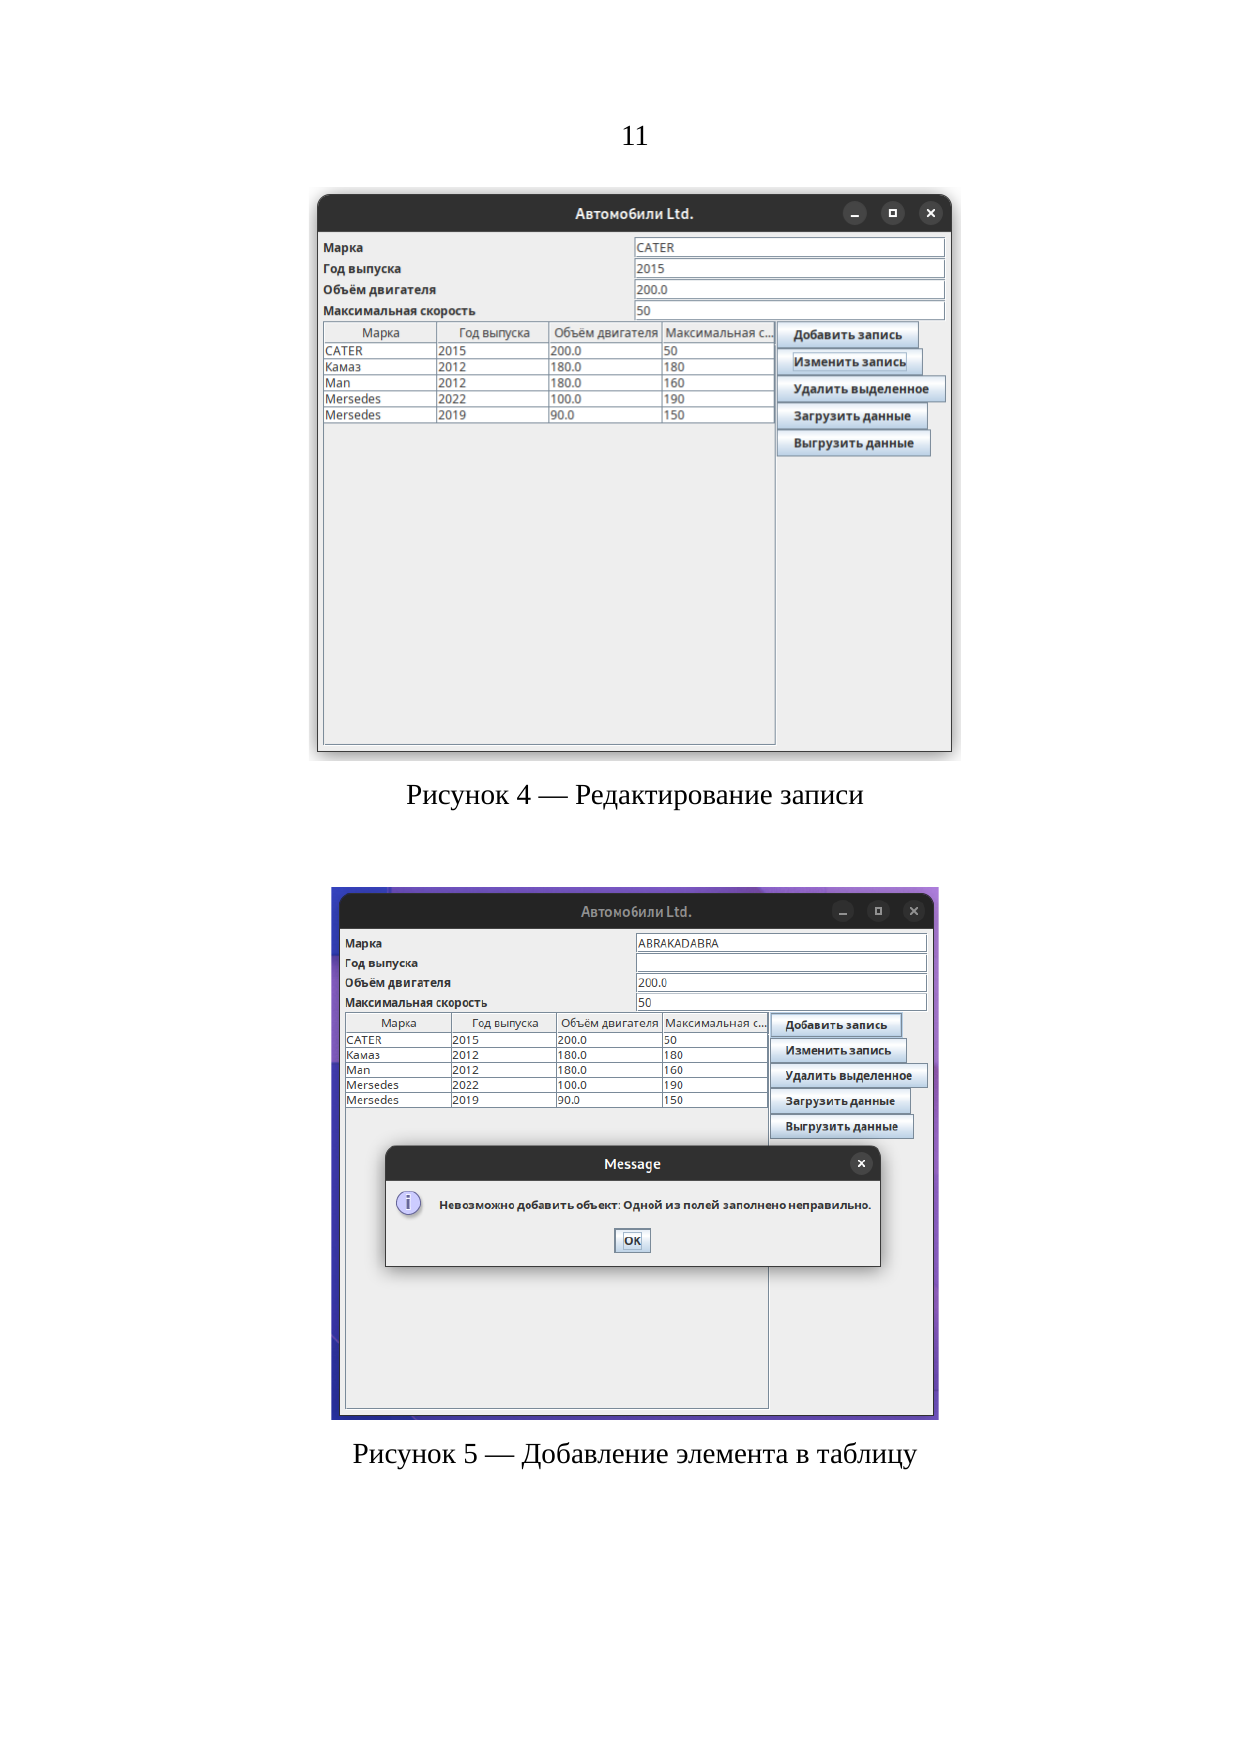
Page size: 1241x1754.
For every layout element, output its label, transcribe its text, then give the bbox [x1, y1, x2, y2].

picture [308, 187, 961, 761]
text Рисунок 5 — Добавление элемента в таблицу [129, 887, 1141, 1470]
text Рисунок 4 — Редактирование записи [126, 188, 1144, 811]
picture [331, 887, 939, 1420]
